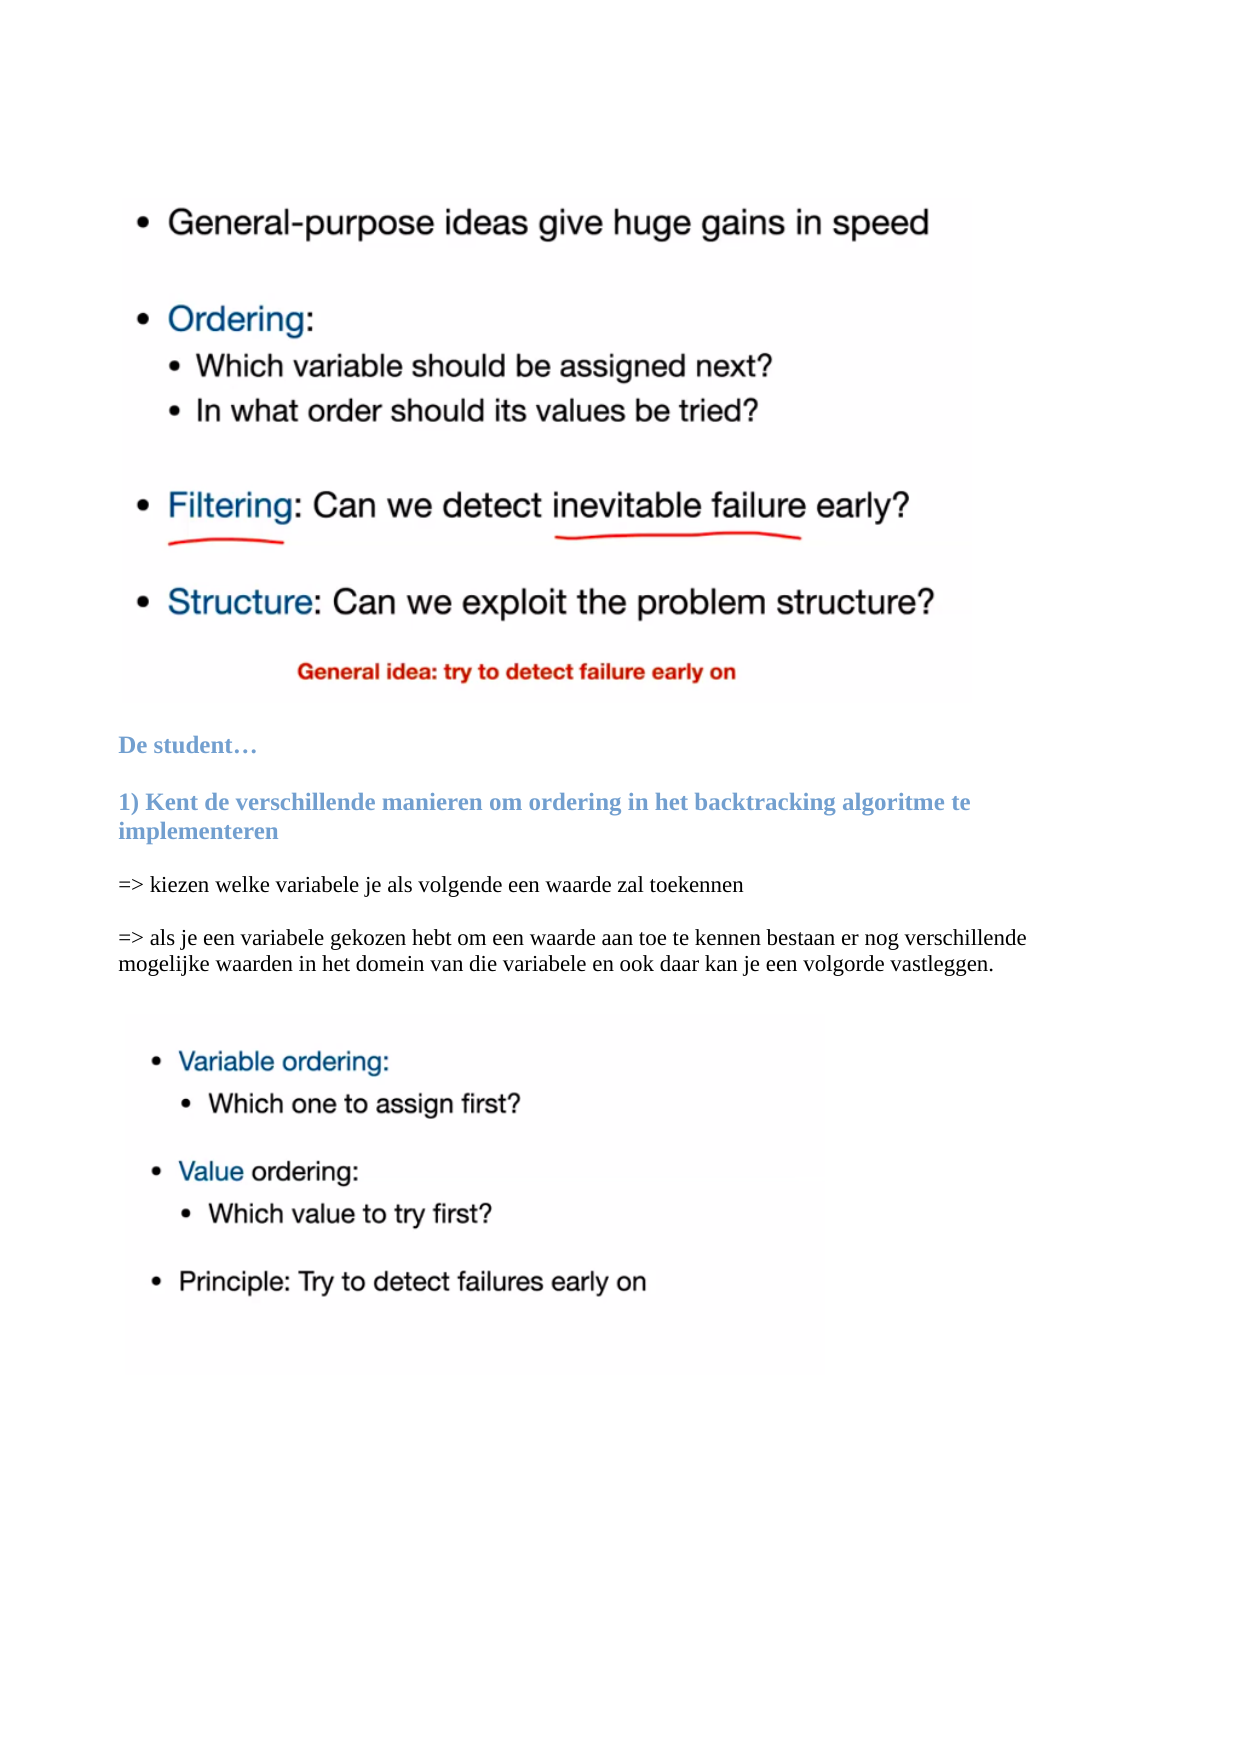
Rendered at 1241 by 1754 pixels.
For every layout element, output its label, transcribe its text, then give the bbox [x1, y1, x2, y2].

picture [125, 1014, 825, 1375]
text => als je een variabele gekozen hebt om een waarde aan toe te kennen bestaan er nog verschillende mogelijke waarden in het domein van die variabele en ook daar kan je een volgorde vastleggen. [118, 924, 1122, 977]
text => kiezen welke variabele je als volgende een waarde zal toekennen [118, 871, 1122, 897]
picture [121, 198, 972, 703]
text 1) Kent de verschillende manieren om ordering in het backtracking algoritme te implementeren [118, 787, 1122, 845]
text De student… [118, 730, 1122, 758]
